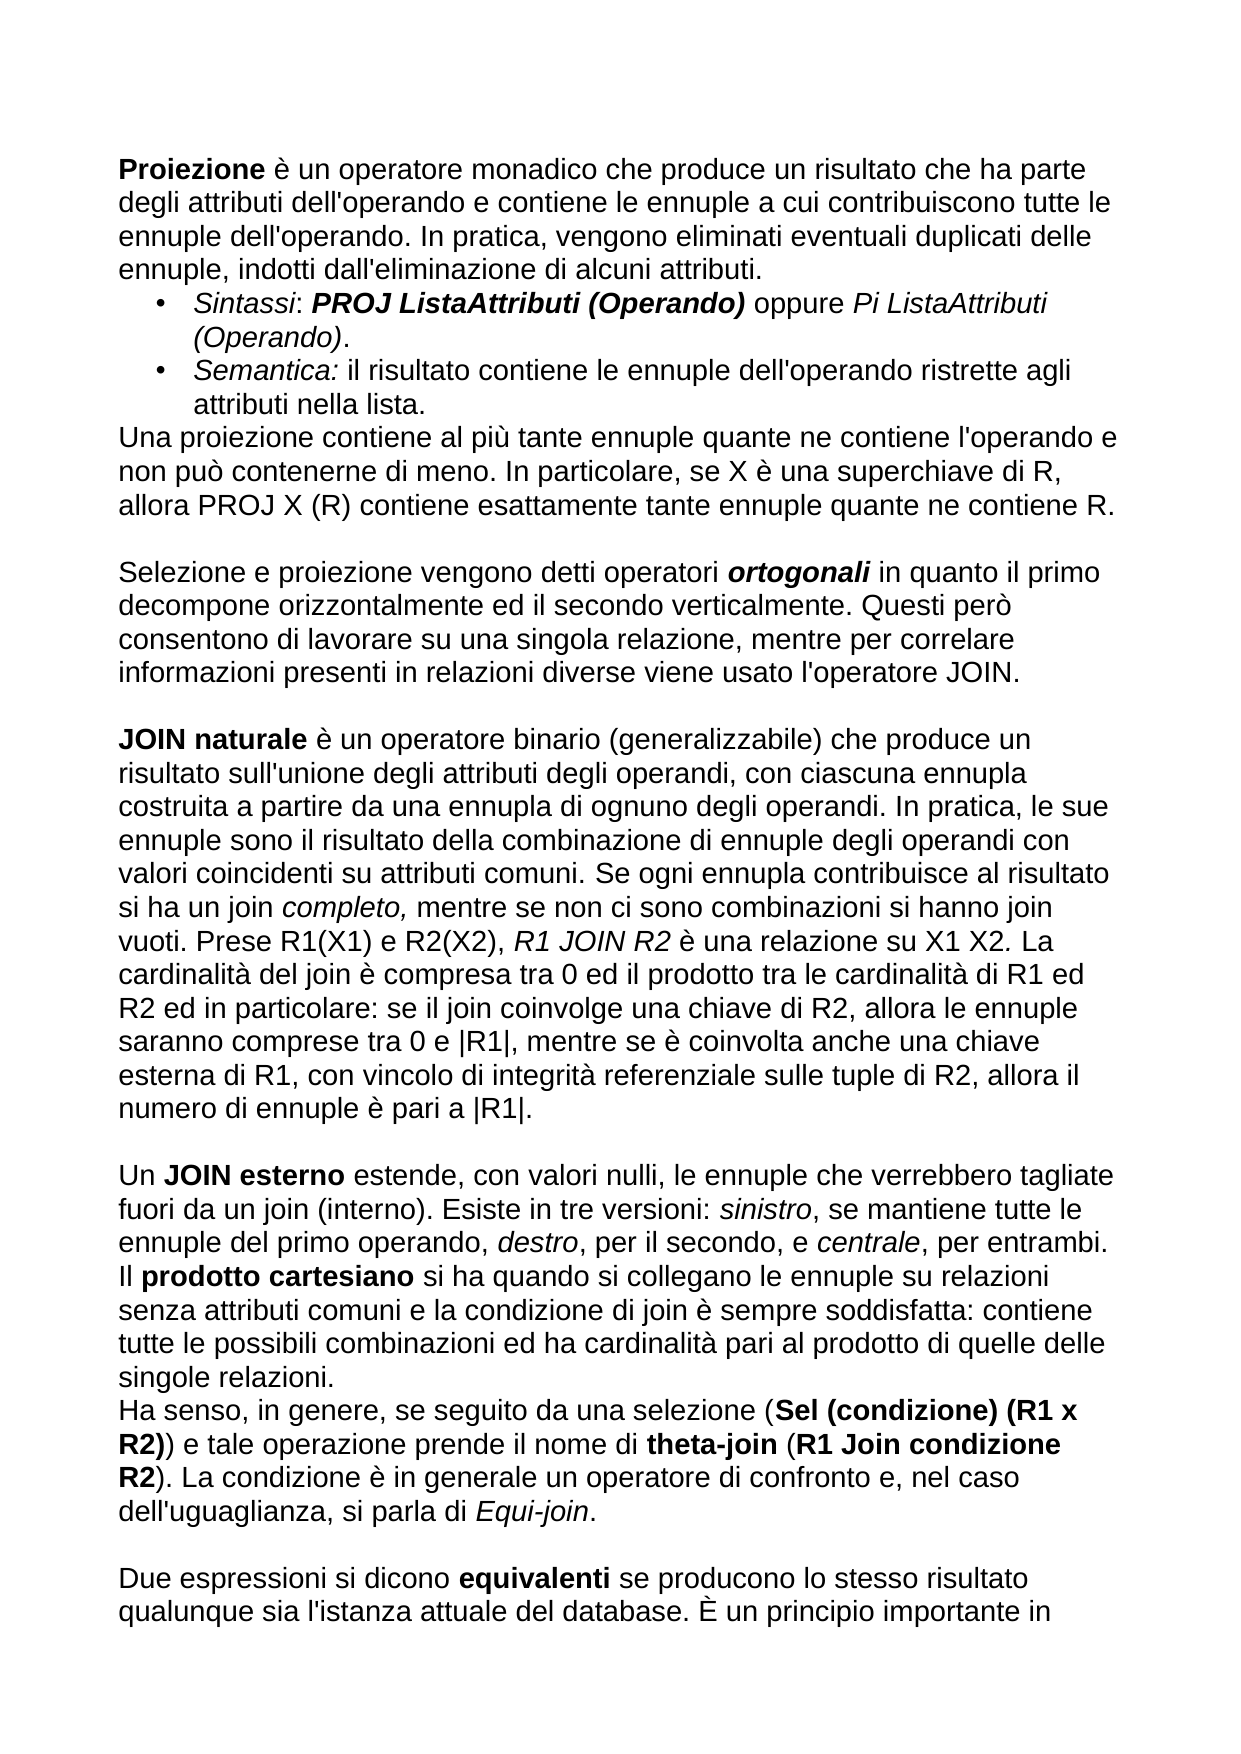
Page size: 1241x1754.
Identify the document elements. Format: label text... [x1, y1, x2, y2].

text Due espressioni si dicono equivalenti se producono lo stesso risultato qualunque sia l'istanza attuale del database. È un principio importante in [118, 1561, 1122, 1628]
list Semantica: il risultato contiene le ennuple dell'operando ristrette agli attributi nella lista. [156, 353, 1122, 420]
text Ha senso, in genere, se seguito da una selezione (Sel (condizione) (R1 x R2)) e tale operazione prende il nome di theta-join (R1 Join condizione R2). La condizione è in generale un operatore di confronto e, nel caso dell'uguaglianza, si parla di Equi-join. [118, 1393, 1122, 1527]
text Il prodotto cartesiano si ha quando si collegano le ennuple su relazioni senza attributi comuni e la condizione di join è sempre soddisfatta: contiene tutte le possibili combinazioni ed ha cardinalità pari al prodotto di quelle delle singole relazioni. [118, 1259, 1122, 1393]
text Un JOIN esterno estende, con valori nulli, le ennuple che verrebbero tagliate fuori da un join (interno). Esiste in tre versioni: sinistro, se mantiene tutte le ennuple del primo operando, destro, per il secondo, e centrale, per entrambi. [118, 1158, 1122, 1259]
text Una proiezione contiene al più tante ennuple quante ne contiene l'operando e non può contenerne di meno. In particolare, se X è una superchiave di R, allora PROJ X (R) contiene esattamente tante ennuple quante ne contiene R. [118, 420, 1122, 521]
text Proiezione è un operatore monadico che produce un risultato che ha parte degli attributi dell'operando e contiene le ennuple a cui contribuiscono tutte le ennuple dell'operando. In pratica, vengono eliminati eventuali duplicati delle ennuple, indotti dall'eliminazione di alcuni attributi. [118, 152, 1122, 286]
text Selezione e proiezione vengono detti operatori ortogonali in quanto il primo decompone orizzontalmente ed il secondo verticalmente. Questi però consentono di lavorare su una singola relazione, mentre per correlare informazioni presenti in relazioni diverse viene usato l'operatore JOIN. [118, 554, 1122, 689]
list Sintassi: PROJ ListaAttributi (Operando) oppure Pi ListaAttributi (Operando). [156, 286, 1122, 353]
text JOIN naturale è un operatore binario (generalizzabile) che produce un risultato sull'unione degli attributi degli operandi, con ciascuna ennupla costruita a partire da una ennupla di ognuno degli operandi. In pratica, le sue ennuple sono il risultato della combinazione di ennuple degli operandi con valori coincidenti su attributi comuni. Se ogni ennupla contribuisce al risultato si ha un join completo, mentre se non ci sono combinazioni si hanno join vuoti. Prese R1(X1) e R2(X2), R1 JOIN R2 è una relazione su X1 X2. La cardinalità del join è compresa tra 0 ed il prodotto tra le cardinalità di R1 ed R2 ed in particolare: se il join coinvolge una chiave di R2, allora le ennuple saranno comprese tra 0 e |R1|, mentre se è coinvolta anche una chiave esterna di R1, con vincolo di integrità referenziale sulle tuple di R2, allora il numero di ennuple è pari a |R1|. [118, 722, 1122, 1125]
